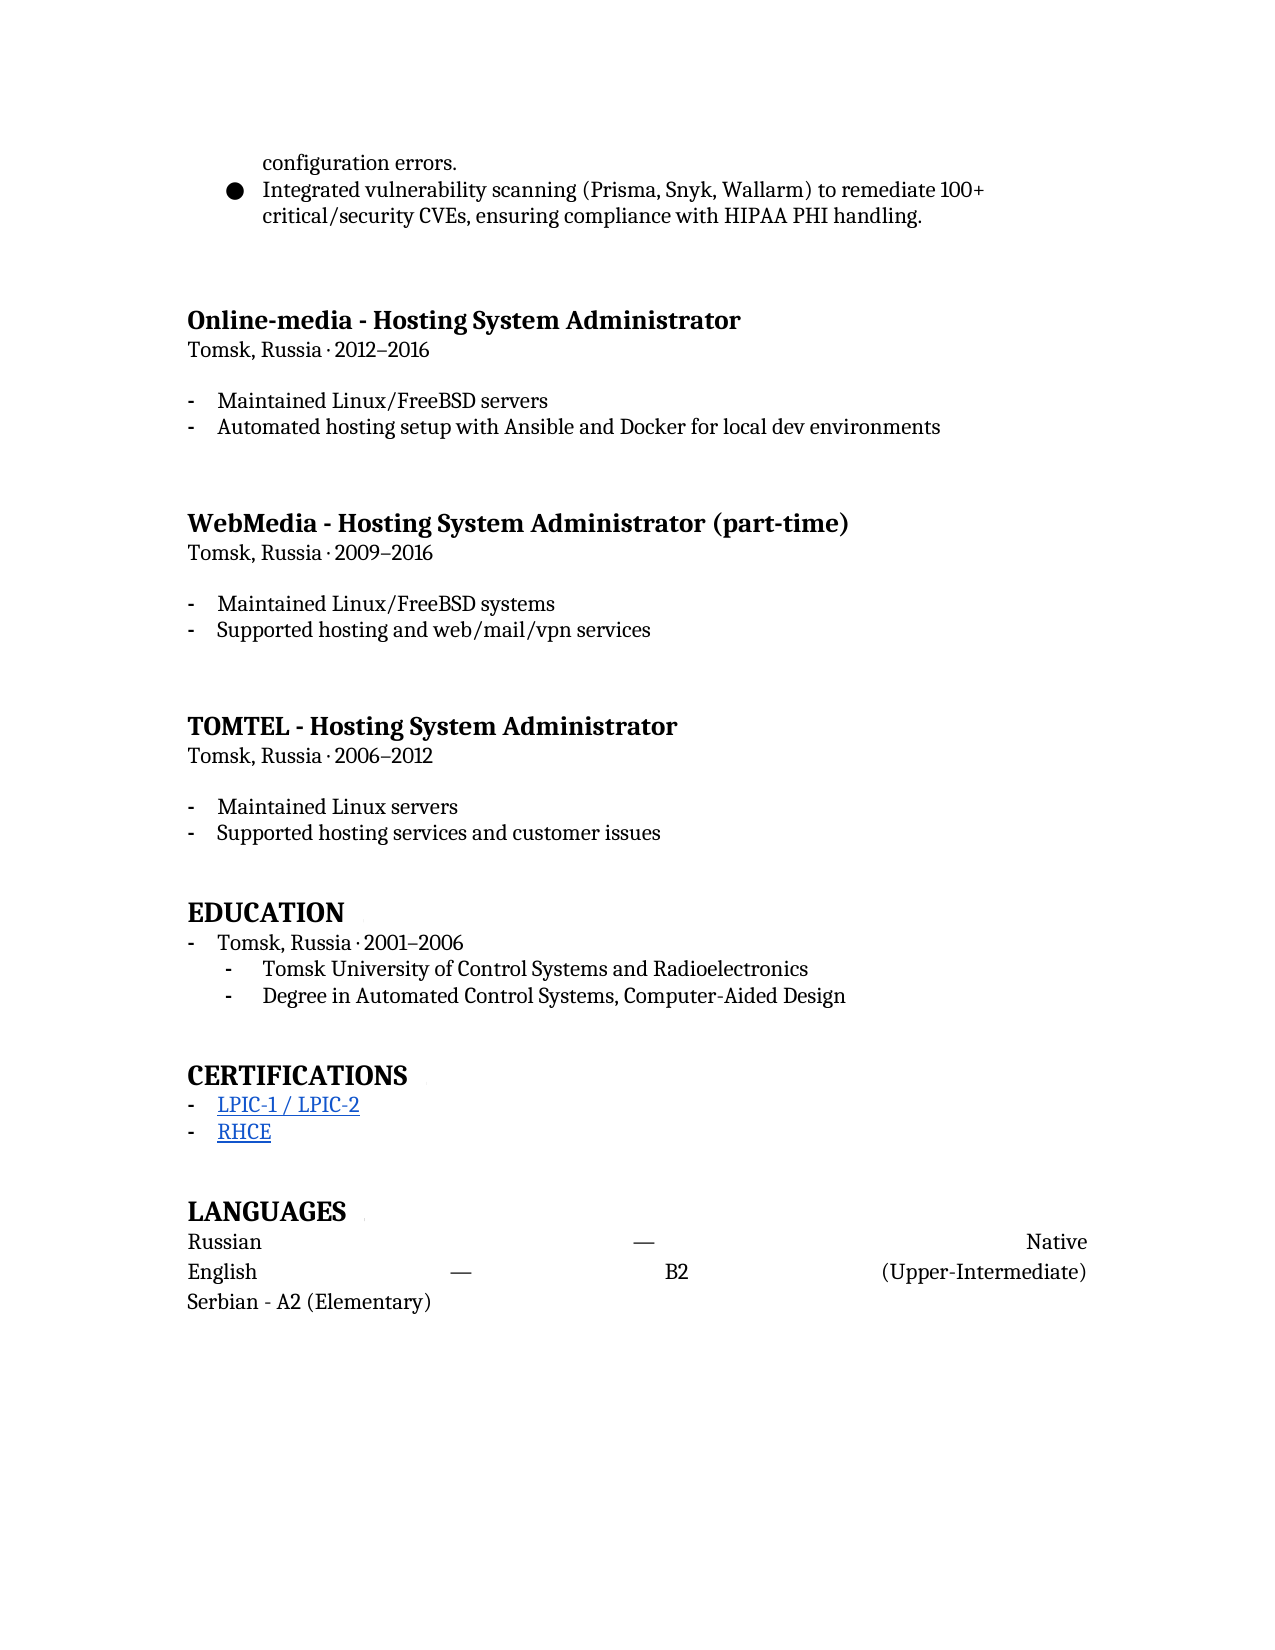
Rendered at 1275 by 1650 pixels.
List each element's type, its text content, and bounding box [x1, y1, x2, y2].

subtitle LANGUAGES [187, 1195, 1087, 1228]
subtitle TOMTEL - Hosting System Administrator [187, 711, 1087, 742]
text Tomsk, Russia · 2006–2012 [187, 742, 1087, 769]
list LPIC-1 / LPIC-2 [187, 1092, 1087, 1119]
list Supported hosting services and customer issues [187, 820, 1087, 846]
text Russian — Native English — B2 (Upper-Intermediate) Serbian - A2 (Elementary) [187, 1228, 1087, 1315]
subtitle Online-media - Hosting System Administrator [187, 305, 1087, 337]
list Automated hosting setup with Ansible and Docker for local dev environments [187, 414, 1087, 440]
subtitle CERTIFICATIONS [187, 1059, 1087, 1092]
text Tomsk, Russia · 2012–2016 [187, 337, 1087, 363]
list Tomsk University of Control Systems and Radioelectronics [225, 956, 1087, 982]
list Supported hosting and web/mail/vpn services [187, 617, 1087, 643]
list Maintained Linux servers [187, 793, 1087, 820]
list Degree in Automated Control Systems, Computer-Aided Design [225, 982, 1087, 1009]
list configuration errors. [225, 150, 1087, 176]
text Tomsk, Russia · 2009–2016 [187, 539, 1087, 566]
list Integrated vulnerability scanning (Prisma, Snyk, Wallarm) to remediate 100+ critical/security CVEs, ensuring compliance with HIPAA PHI handling. [225, 176, 1087, 229]
subtitle EDUCATION [187, 896, 1087, 930]
list Maintained Linux/FreeBSD servers [187, 388, 1087, 414]
subtitle WebMedia - Hosting System Administrator (part-time) [187, 508, 1087, 539]
list RHCE [187, 1119, 1087, 1145]
list Tomsk, Russia · 2001–2006 [187, 930, 1087, 956]
list Maintained Linux/FreeBSD systems [187, 591, 1087, 617]
